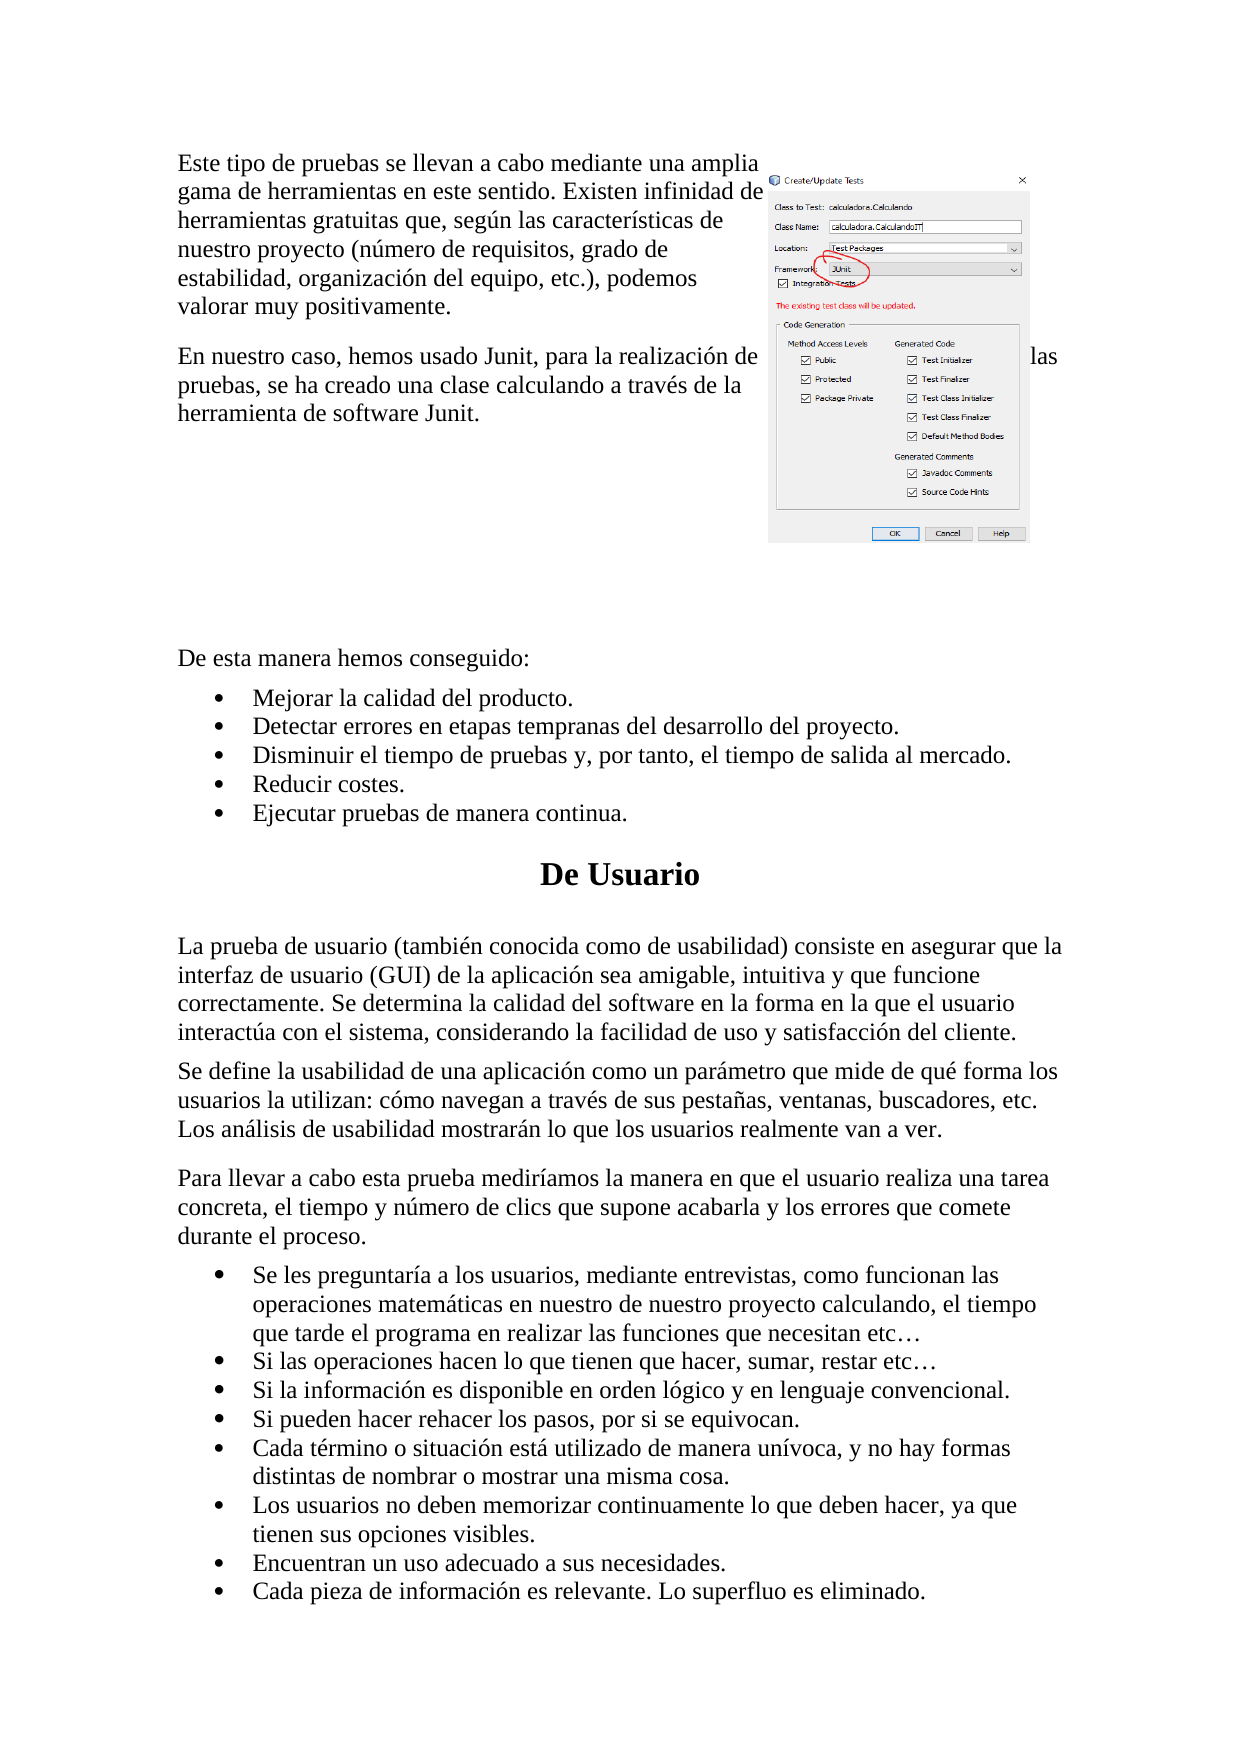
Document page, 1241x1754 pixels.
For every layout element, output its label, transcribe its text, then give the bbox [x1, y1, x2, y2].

list Si pueden hacer rehacer los pasos, por si se equivocan. [215, 1404, 1063, 1433]
list Disminuir el tiempo de pruebas y, por tanto, el tiempo de salida al mercado. [215, 740, 1063, 769]
list Reducir costes. [215, 769, 1063, 798]
list Ejecutar pruebas de manera continua. [215, 798, 1063, 826]
text De Usuario [177, 854, 1063, 893]
list Cada pieza de información es relevante. Lo superfluo es eliminado. [215, 1576, 1063, 1605]
text La prueba de usuario (también conocida como de usabilidad) consiste en asegurar que la interfaz de usuario (GUI) de la aplicación sea amigable, intuitiva y que funcione correctamente. Se determina la calidad del software en la forma en la que el usuario interactúa con el sistema, considerando la facilidad de uso y satisfacción del cliente. [177, 931, 1063, 1046]
list Cada término o situación está utilizado de manera unívoca, y no hay formas distintas de nombrar o mostrar una misma cosa. [215, 1433, 1063, 1490]
list Se les preguntaría a los usuarios, mediante entrevistas, como funcionan las operaciones matemáticas en nuestro de nuestro proyecto calculando, el tiempo que tarde el programa en realizar las funciones que necesitan etc… [215, 1260, 1063, 1346]
text Para llevar a cabo esta prueba mediríamos la manera en que el usuario realiza una tarea concreta, el tiempo y número de clics que supone acabarla y los errores que comete durante el proceso. [177, 1163, 1063, 1250]
list Mejorar la calidad del producto. [215, 683, 1063, 711]
list Detectar errores en etapas tempranas del desarrollo del proyecto. [215, 711, 1063, 740]
list Los usuarios no deben memorizar continuamente lo que deben hacer, ya que tienen sus opciones visibles. [215, 1490, 1063, 1548]
list Encuentran un uso adecuado a sus necesidades. [215, 1548, 1063, 1576]
text Se define la usabilidad de una aplicación como un parámetro que mide de qué forma los usuarios la utilizan: cómo navegan a través de sus pestañas, ventanas, buscadores, etc. Los análisis de usabilidad mostrarán lo que los usuarios realmente van a ver. [177, 1056, 1063, 1143]
list Si las operaciones hacen lo que tienen que hacer, sumar, restar etc… [215, 1346, 1063, 1375]
text De esta manera hemos conseguido: [177, 643, 1063, 672]
text Este tipo de pruebas se llevan a cabo mediante una amplia gama de herramientas en este sentido. Existen infinidad de herramientas gratuitas que, según las características de nuestro proyecto (número de requisitos, grado de estabilidad, organización del equipo, etc.), podemos valorar muy positivamente. [177, 148, 1063, 320]
list Si la información es disponible en orden lógico y en lenguaje convencional. [215, 1375, 1063, 1404]
text En nuestro caso, hemos usado Junit, para la realización de las pruebas, se ha creado una clase calculando a través de la herramienta de software Junit. [177, 341, 768, 427]
